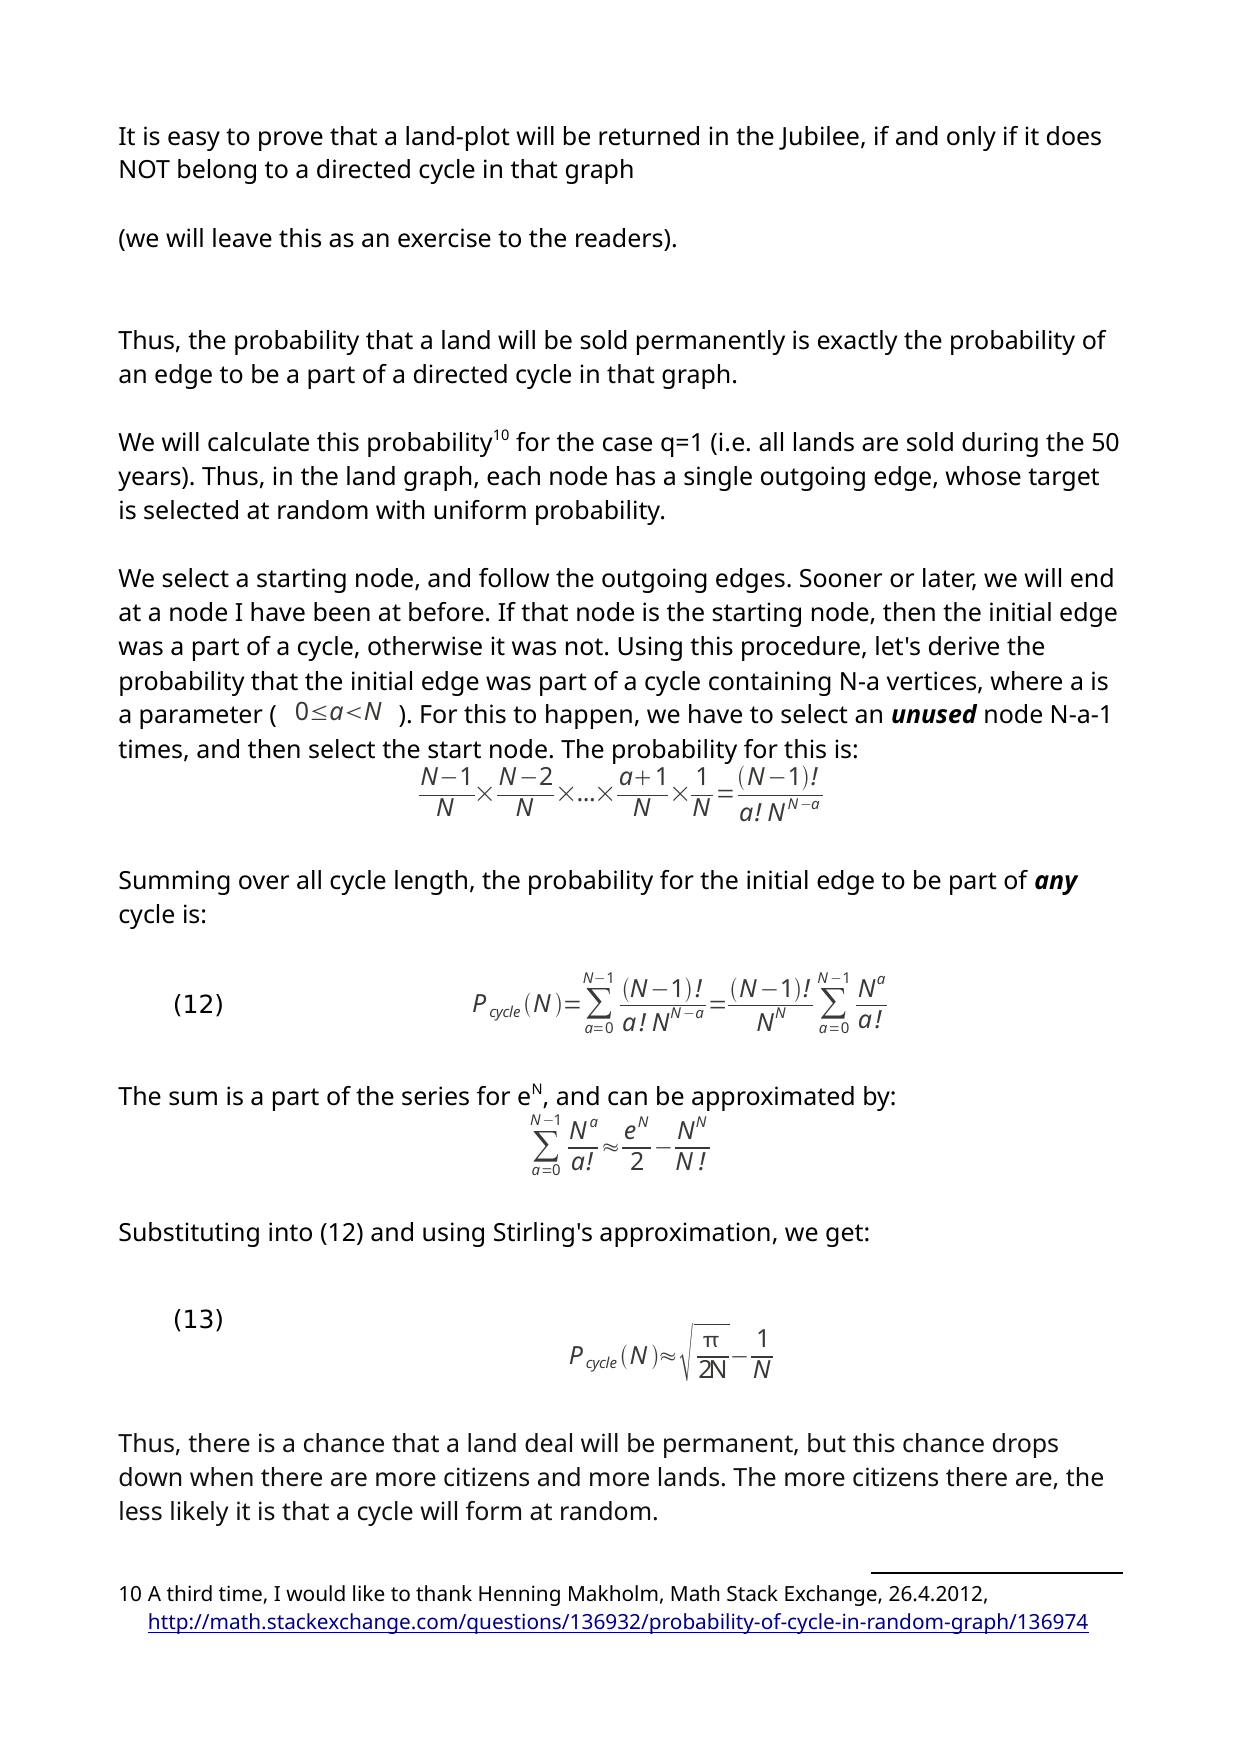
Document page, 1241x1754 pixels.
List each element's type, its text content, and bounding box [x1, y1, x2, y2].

table_header (13) [118, 1248, 230, 1392]
text Thus, the probability that a land will be sold permanently is exactly the probability of an edge to be a part of a directed cycle in that graph. [118, 322, 1122, 391]
table_header (12) [118, 965, 230, 1045]
text We will calculate this probability for the case q=1 (i.e. all lands are sold during the 50 years). Thus, in the land graph, each node has a single outgoing edge, whose target is selected at random with uniform probability. [118, 425, 1122, 527]
text Summing over all cycle length, the probability for the initial edge to be part of any cycle is: [118, 863, 1122, 931]
text We select a starting node, and follow the outgoing edges. Sooner or later, we will end at a node I have been at before. If that node is the starting node, then the initial edge was a part of a cycle, otherwise it was not. Using this procedure, let's derive the probability that the initial edge was part of a cycle containing N-a vertices, where a is a parameter (). For this to happen, we have to select an unused node N-a-1 times, and then select the start node. The probability for this is: [118, 561, 1122, 765]
text Thus, there is a chance that a land deal will be permanent, but this chance drops down when there are more citizens and more lands. The more citizens there are, the less likely it is that a cycle will form at random. [118, 1426, 1122, 1528]
text (we will leave this as an exercise to the readers). [118, 220, 1122, 254]
text It is easy to prove that a land-plot will be returned in the Jubilee, if and only if it does NOT belong to a directed cycle in that graph [118, 118, 1122, 186]
text Substituting into (12) and using Stirling's approximation, we get: [118, 1214, 1122, 1248]
text A third time, I would like to thank Henning Makholm, Math Stack Exchange, 26.4.2012, http://math.stackexchange.com/questions/136932/probability-of-cycle-in-random-graph/136974 [118, 1579, 1122, 1636]
table_header [230, 965, 1122, 1045]
text The sum is a part of the series for eN, and can be approximated by: [118, 1079, 1122, 1113]
table_header [230, 1248, 1122, 1392]
